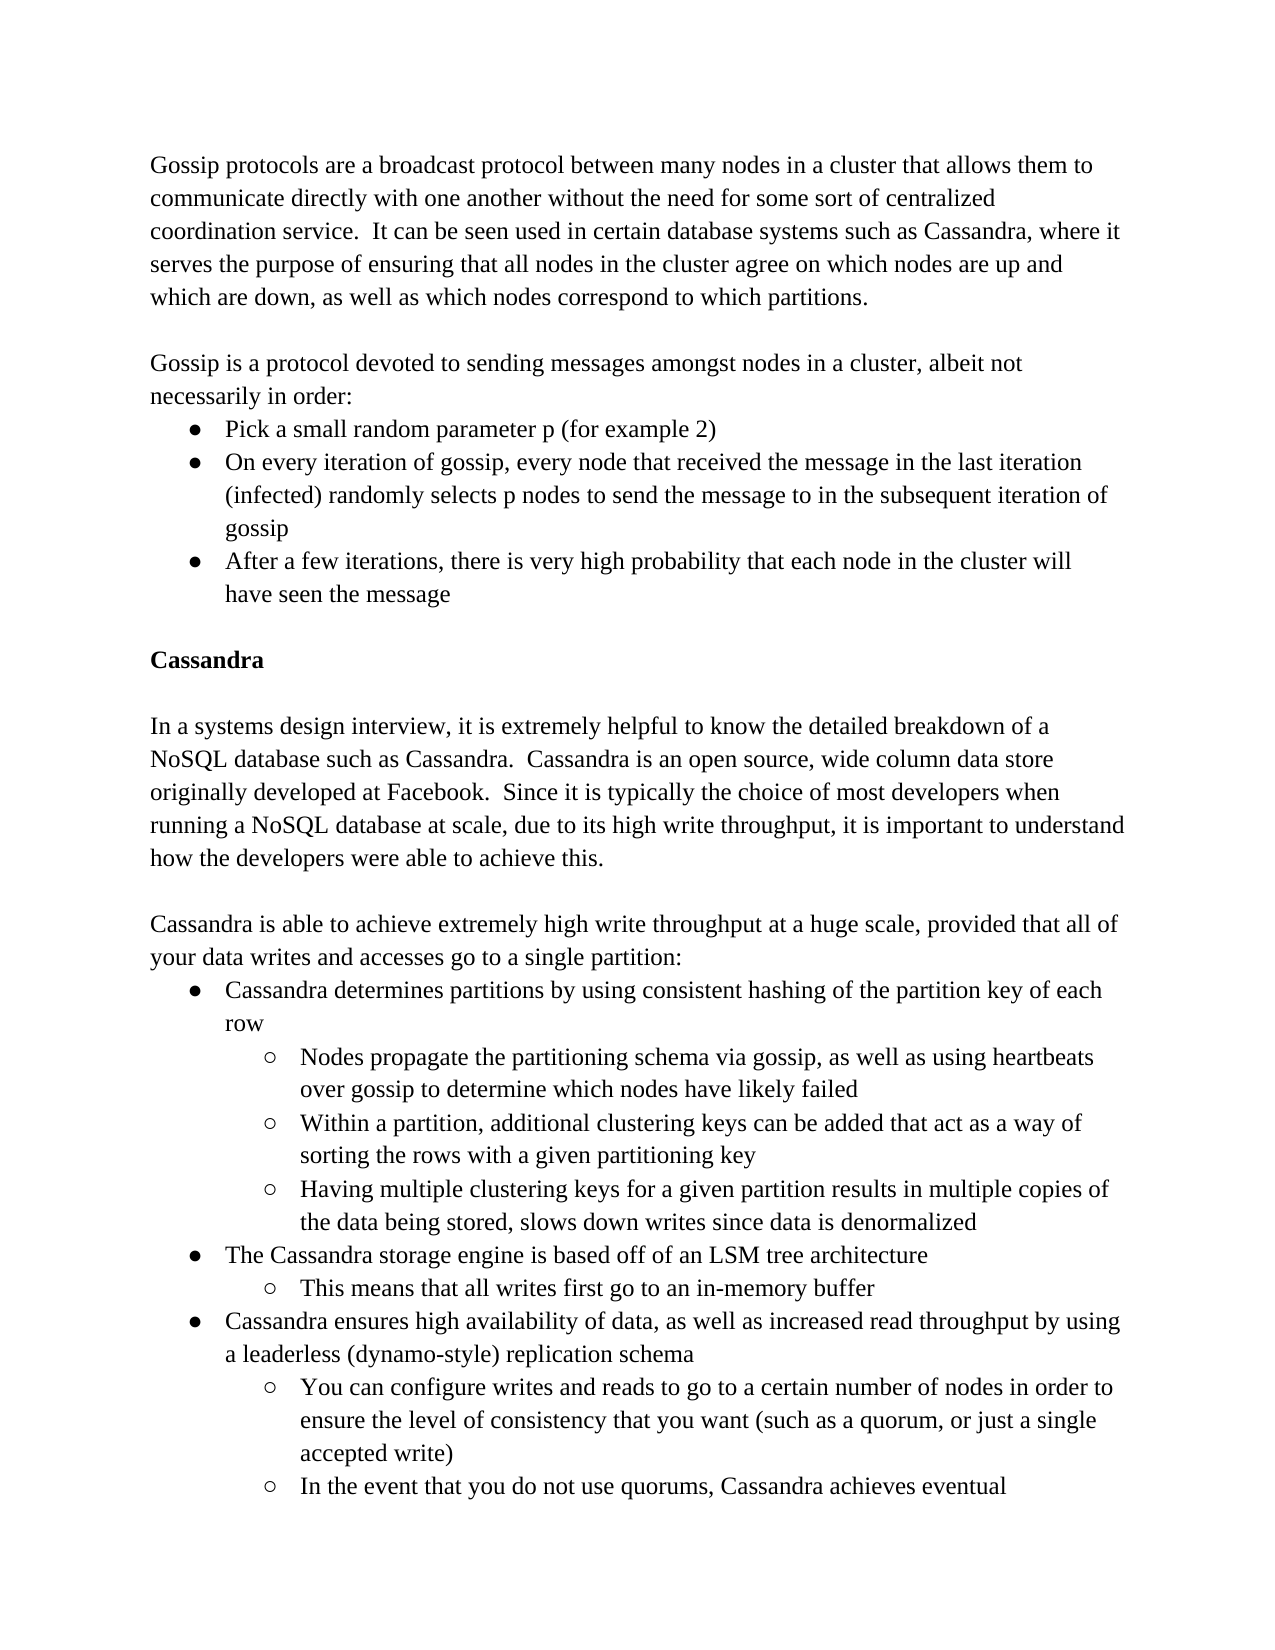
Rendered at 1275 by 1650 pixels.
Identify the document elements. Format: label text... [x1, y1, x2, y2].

list This means that all writes first go to an in-memory buffer [262, 1273, 1125, 1301]
text Gossip protocols are a broadcast protocol between many nodes in a cluster that allows them to communicate directly with one another without the need for some sort of centralized coordination service. It can be seen used in certain database systems such as Cassandra, where it serves the purpose of ensuring that all nodes in the cluster agree on which nodes are up and which are down, as well as which nodes correspond to which partitions. [150, 150, 1125, 311]
list In the event that you do not use quorums, Cassandra achieves eventual [262, 1471, 1125, 1499]
list After a few iterations, there is very high probability that each node in the cluster will have seen the message [187, 546, 1125, 608]
list The Cassandra storage engine is based off of an LSM tree architecture [187, 1240, 1125, 1268]
list Within a partition, additional clustering keys can be added that act as a way of sorting the rows with a given partitioning key [262, 1108, 1125, 1169]
text Cassandra is able to achieve extremely high write throughput at a huge scale, provided that all of your data writes and accesses go to a single partition: [150, 909, 1125, 971]
list Cassandra ensures high availability of data, as well as increased read throughput by using a leaderless (dynamo-style) replication schema [187, 1306, 1125, 1367]
text In a systems design interview, it is extremely helpful to know the detailed breakdown of a NoSQL database such as Cassandra. Cassandra is an open source, wide column data store originally developed at Facebook. Since it is typically the choice of most developers when running a NoSQL database at scale, due to its high write throughput, it is important to understand how the developers were able to achieve this. [150, 711, 1125, 872]
list Having multiple clustering keys for a given partition results in multiple copies of the data being stored, slows down writes since data is denormalized [262, 1174, 1125, 1235]
list Cassandra determines partitions by using consistent hashing of the partition key of each row [187, 976, 1125, 1037]
text Gossip is a protocol devoted to sending messages amongst nodes in a cluster, albeit not necessarily in order: [150, 348, 1125, 410]
list Pick a small random parameter p (for example 2) [187, 414, 1125, 443]
list Nodes propagate the partitioning schema via gossip, as well as using heartbeats over gossip to determine which nodes have likely failed [262, 1042, 1125, 1103]
text Cassandra [150, 645, 1125, 674]
list You can configure writes and reads to go to a certain number of nodes in order to ensure the level of consistency that you want (such as a quorum, or just a single accepted write) [262, 1372, 1125, 1467]
list On every iteration of gossip, every node that received the message in the last iteration (infected) randomly selects p nodes to send the message to in the subsequent iteration of gossip [187, 447, 1125, 542]
